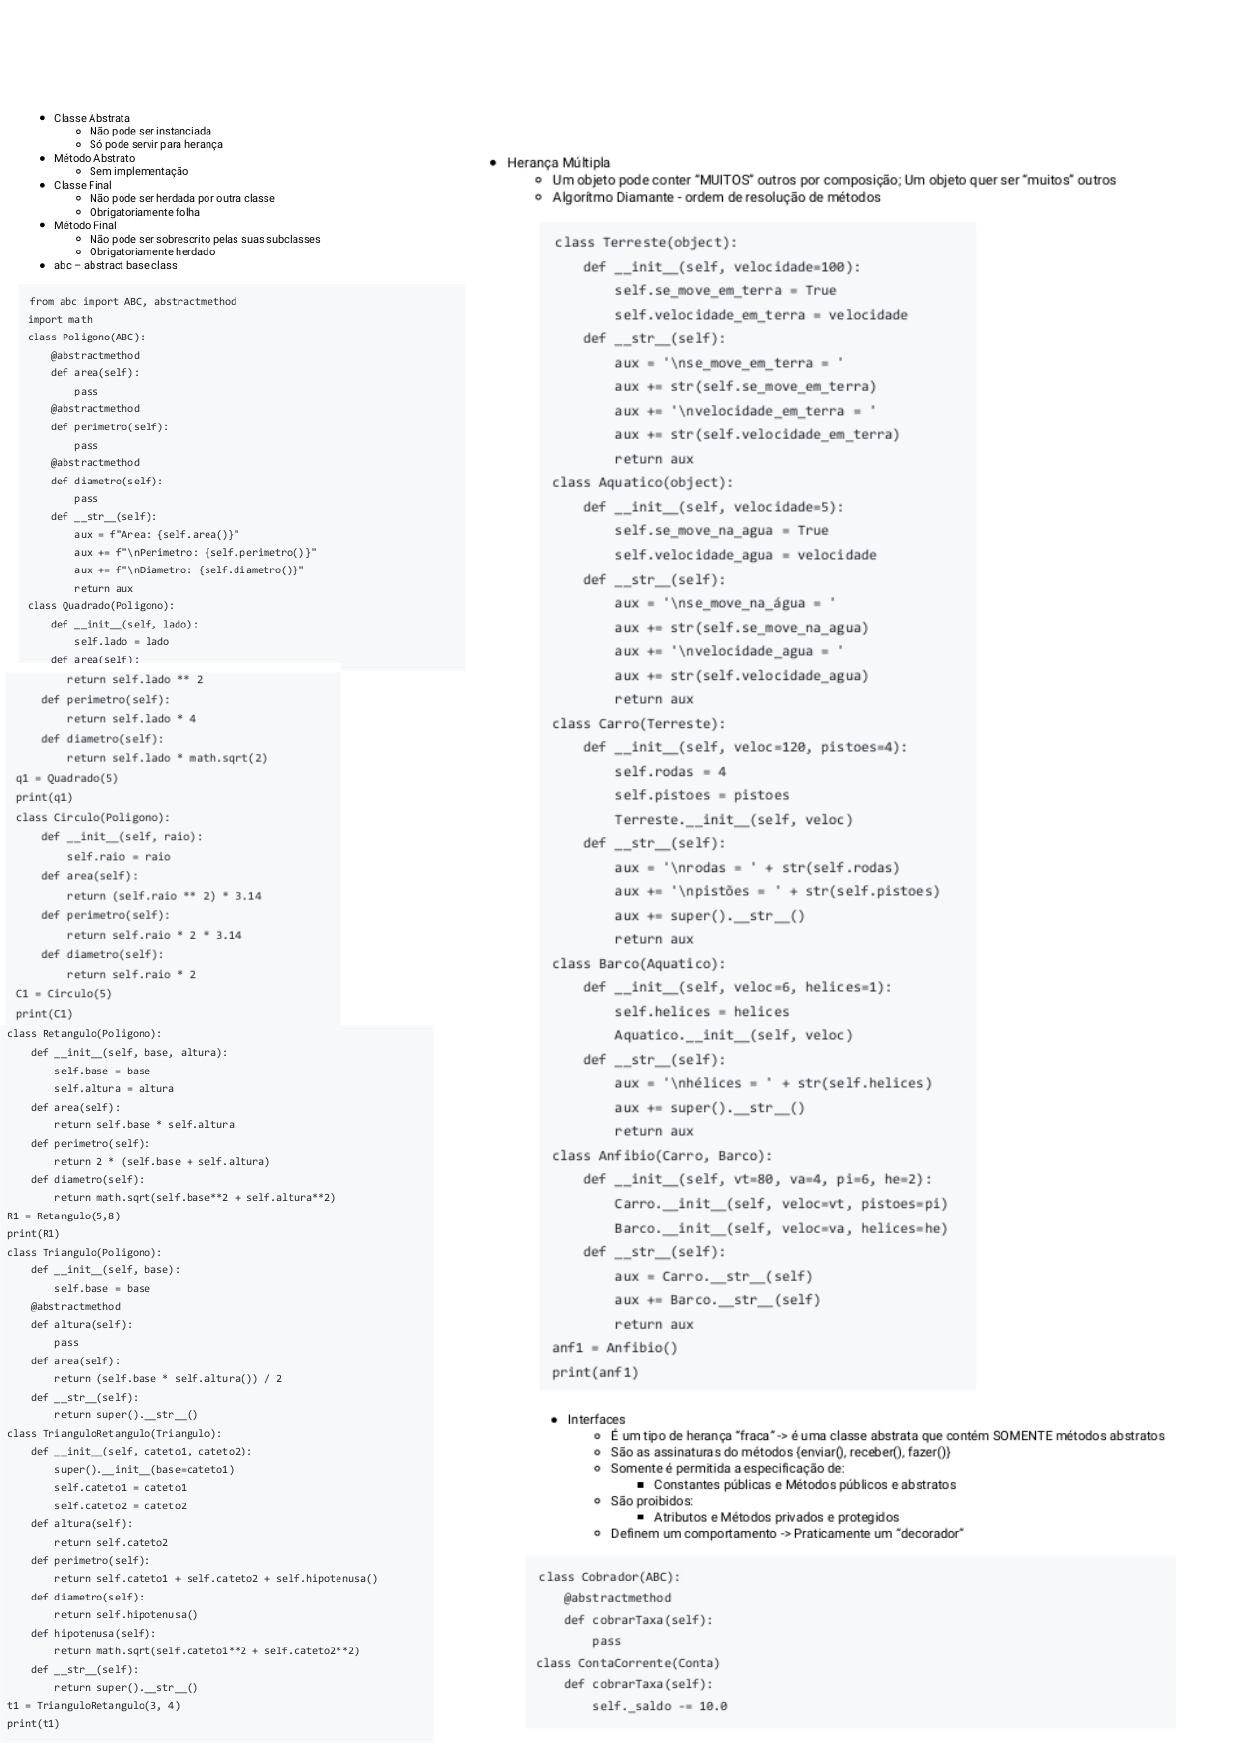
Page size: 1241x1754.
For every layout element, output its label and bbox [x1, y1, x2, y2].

picture [0, 105, 465, 1744]
picture [473, 144, 1204, 1390]
picture [520, 1403, 1176, 1737]
